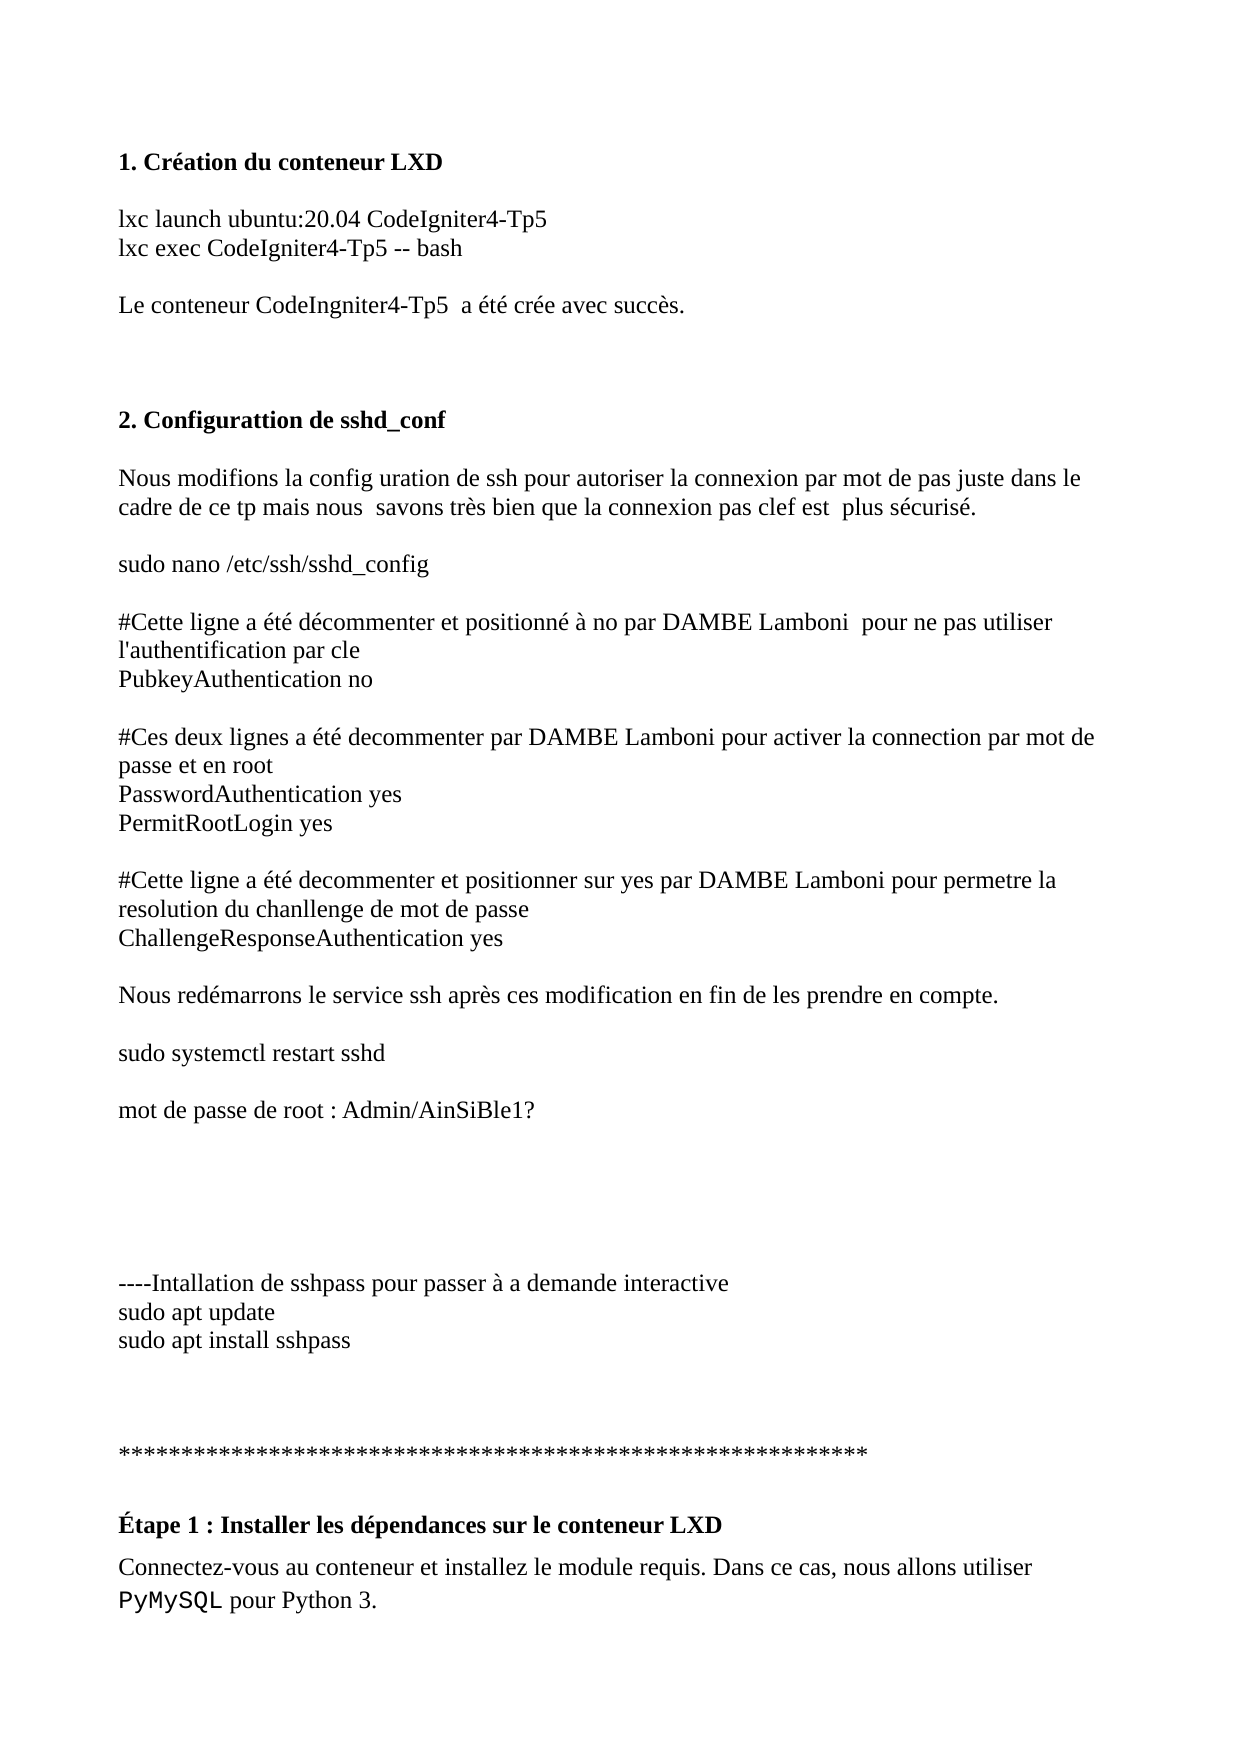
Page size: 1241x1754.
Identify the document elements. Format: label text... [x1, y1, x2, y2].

subtitle Étape 1 : Installer les dépendances sur le conteneur LXD [118, 1511, 1122, 1539]
text PasswordAuthentication yes [118, 779, 1122, 808]
text #Ces deux lignes a été decommenter par DAMBE Lamboni pour activer la connection par mot de passe et en root [118, 722, 1122, 779]
text ChallengeResponseAuthentication yes [118, 923, 1122, 952]
text lxc exec CodeIgniter4-Tp5 -- bash [118, 233, 1122, 262]
text PubkeyAuthentication no [118, 664, 1122, 722]
text Connectez-vous au conteneur et installez le module requis. Dans ce cas, nous allons utiliser PyMySQL pour Python 3. [118, 1552, 1122, 1616]
text #Cette ligne a été decommenter et positionner sur yes par DAMBE Lamboni pour permetre la resolution du chanllenge de mot de passe [118, 866, 1122, 923]
text Nous modifions la config uration de ssh pour autoriser la connexion par mot de pas juste dans le cadre de ce tp mais nous savons très bien que la connexion pas clef est plus sécurisé. [118, 463, 1122, 521]
text lxc launch ubuntu:20.04 CodeIgniter4-Tp5 [118, 204, 1122, 233]
text sudo nano /etc/ssh/sshd_config [118, 549, 1122, 578]
text PermitRootLogin yes [118, 808, 1122, 837]
text sudo apt install sshpass [118, 1326, 1122, 1354]
text 2. Configurattion de sshd_conf [118, 406, 1122, 434]
text ************************************************************ [118, 1441, 1122, 1469]
text mot de passe de root : Admin/AinSiBle1? [118, 1096, 1122, 1124]
text Nous redémarrons le service ssh après ces modification en fin de les prendre en compte. sudo systemctl restart sshd [118, 981, 1122, 1067]
text ----Intallation de sshpass pour passer à a demande interactive [118, 1268, 1122, 1297]
text Le conteneur CodeIngniter4-Tp5 a été crée avec succès. [118, 262, 1122, 319]
text sudo apt update [118, 1297, 1122, 1326]
text 1. Création du conteneur LXD [118, 147, 1122, 176]
text #Cette ligne a été décommenter et positionné à no par DAMBE Lamboni pour ne pas utiliser l'authentification par cle [118, 607, 1122, 664]
